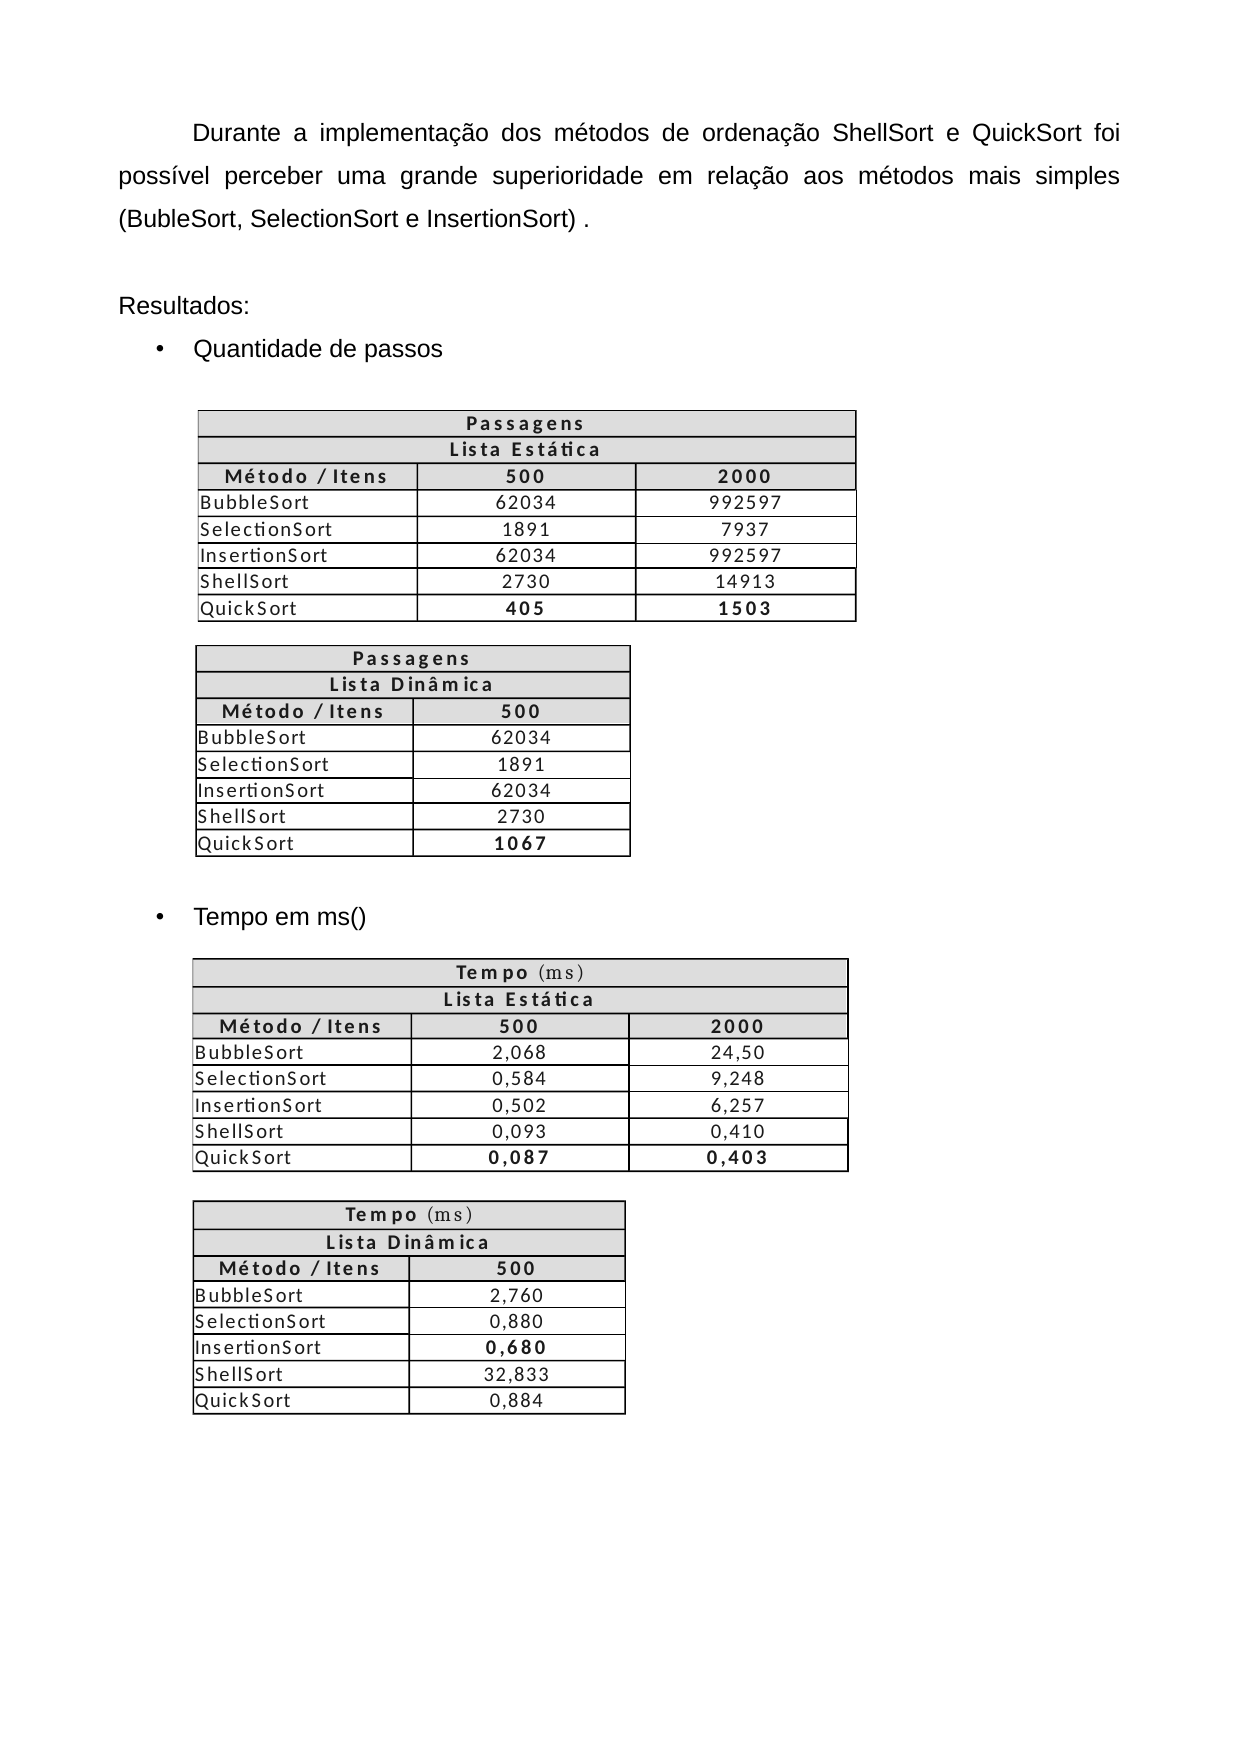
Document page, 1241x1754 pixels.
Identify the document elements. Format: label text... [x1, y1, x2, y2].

list Tempo em ms() [156, 902, 1122, 931]
text Resultados: [118, 291, 1122, 319]
text Durante a implementação dos métodos de ordenação ShellSort e QuickSort foi possível perceber uma grande superioridade em relação aos métodos mais simples (BubleSort, SelectionSort e InsertionSort) . [118, 118, 1122, 233]
list Quantidade de passos [156, 334, 1122, 363]
